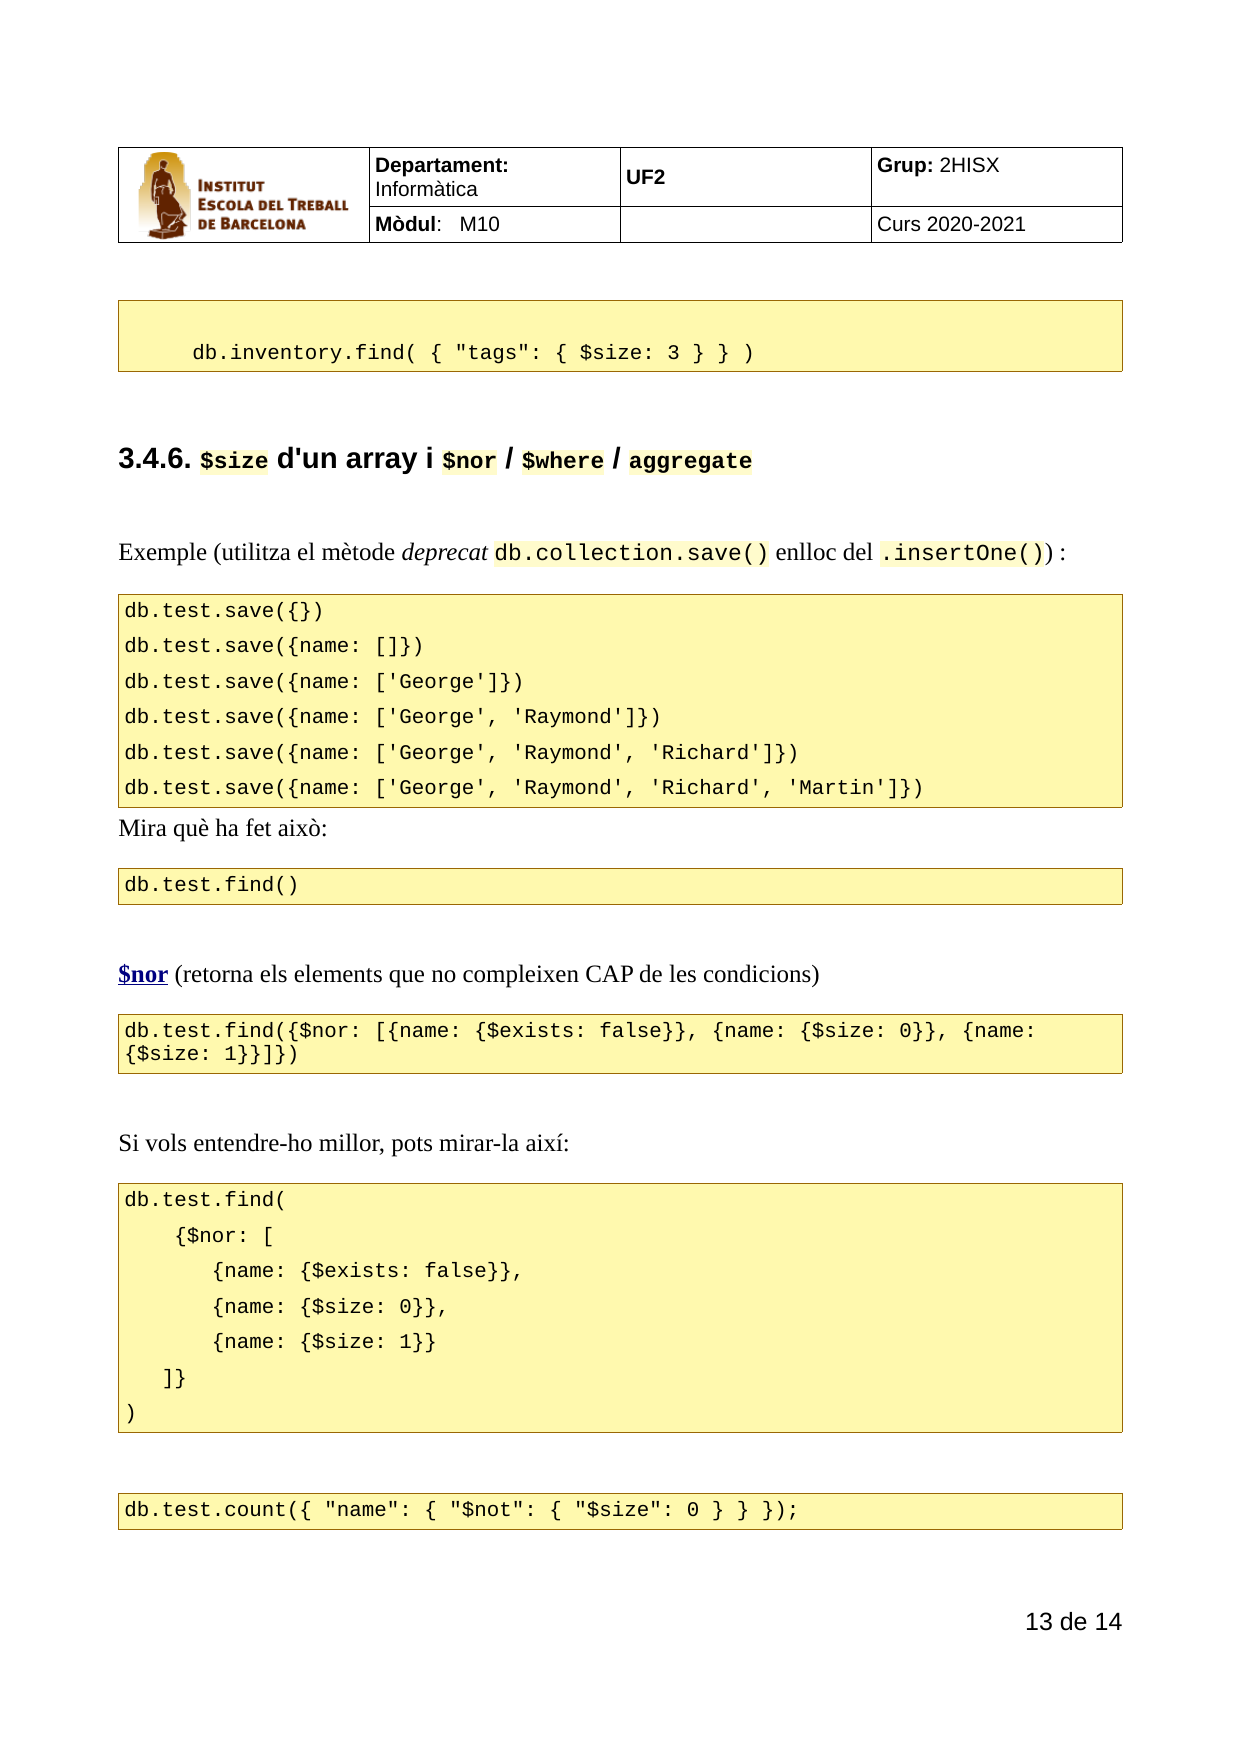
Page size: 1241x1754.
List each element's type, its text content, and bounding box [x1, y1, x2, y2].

text ]} [119, 1361, 1122, 1390]
text {$nor: [ [119, 1219, 1122, 1248]
text Mira què ha fet això: [118, 813, 1122, 842]
text db.test.save({name: []}) [119, 629, 1122, 659]
subtitle $size d'un array i $nor / $where / aggregate [118, 441, 1122, 475]
text ) [119, 1396, 1122, 1432]
text db.test.save({}) [119, 595, 1122, 623]
text db.test.count({ "name": { "$not": { "$size": 0 } } }); [119, 1494, 1122, 1529]
text db.test.save({name: ['George', 'Raymond']}) [119, 700, 1122, 730]
text db.test.find({$nor: [{name: {$exists: false}}, {name: {$size: 0}}, {name: {$size: 1}}]}) [119, 1015, 1122, 1073]
text db.test.find() [119, 869, 1122, 904]
text Si vols entendre-ho millor, pots mirar-la així: [118, 1128, 1122, 1157]
text db.test.save({name: ['George']}) [119, 665, 1122, 694]
text {name: {$size: 1}} [119, 1325, 1122, 1355]
text db.test.find( [119, 1184, 1122, 1213]
text Exemple (utilitza el mètode deprecat db.collection.save() enlloc del .insertOne()) : [118, 537, 1122, 567]
text {name: {$size: 0}}, [119, 1290, 1122, 1319]
text $nor (retorna els elements que no compleixen CAP de les condicions) [118, 959, 1122, 987]
picture [138, 152, 349, 240]
text db.test.save({name: ['George', 'Raymond', 'Richard', 'Martin']}) [119, 771, 1122, 807]
text db.test.save({name: ['George', 'Raymond', 'Richard']}) [119, 736, 1122, 766]
text db.inventory.find( { "tags": { $size: 3 } } ) [119, 336, 1122, 371]
text {name: {$exists: false}}, [119, 1254, 1122, 1284]
